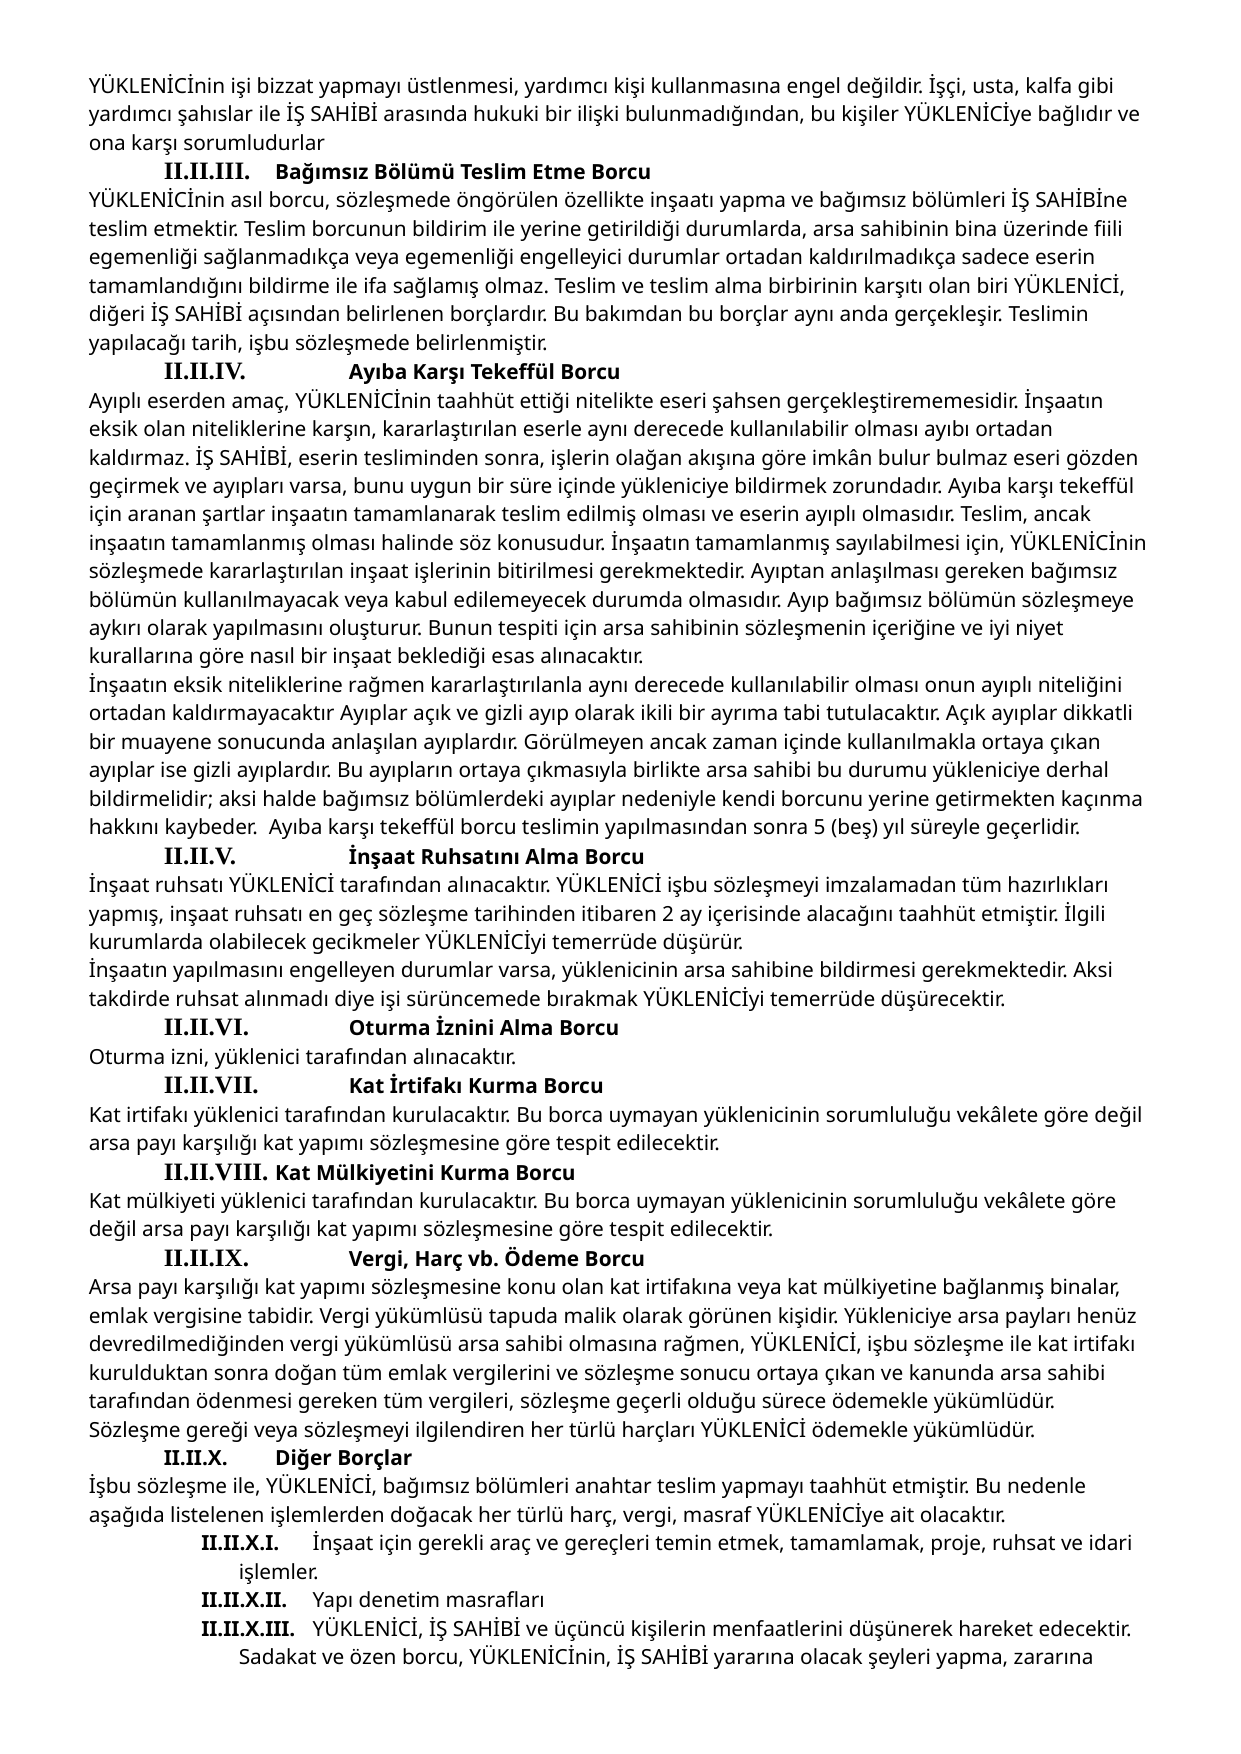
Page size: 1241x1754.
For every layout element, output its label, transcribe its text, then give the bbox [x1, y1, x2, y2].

list Kat İrtifakı Kurma Borcu [163, 1070, 1152, 1100]
list Diğer Borçlar [163, 1443, 1152, 1472]
list İnşaat için gerekli araç ve gereçleri temin etmek, tamamlamak, proje, ruhsat ve idari işlemler. [201, 1528, 1152, 1585]
text İşbu sözleşme ile, YÜKLENİCİ, bağımsız bölümleri anahtar teslim yapmayı taahhüt etmiştir. Bu nedenle aşağıda listelenen işlemlerden doğacak her türlü harç, vergi, masraf YÜKLENİCİye ait olacaktır. [88, 1472, 1152, 1528]
text Sözleşme gereği veya sözleşmeyi ilgilendiren her türlü harçları YÜKLENİCİ ödemekle yükümlüdür. [88, 1415, 1152, 1443]
text Ayıplı eserden amaç, YÜKLENİCİnin taahhüt ettiği nitelikte eseri şahsen gerçekleştirememesidir. İnşaatın eksik olan niteliklerine karşın, kararlaştırılan eserle aynı derecede kullanılabilir olması ayıbı ortadan kaldırmaz. İŞ SAHİBİ, eserin tesliminden sonra, işlerin olağan akışına göre imkân bulur bulmaz eseri gözden geçirmek ve ayıpları varsa, bunu uygun bir süre içinde yükleniciye bildirmek zorundadır. Ayıba karşı tekeffül için aranan şartlar inşaatın tamamlanarak teslim edilmiş olması ve eserin ayıplı olmasıdır. Teslim, ancak inşaatın tamamlanmış olması halinde söz konusudur. İnşaatın tamamlanmış sayılabilmesi için, YÜKLENİCİnin sözleşmede kararlaştırılan inşaat işlerinin bitirilmesi gerekmektedir. Ayıptan anlaşılması gereken bağımsız bölümün kullanılmayacak veya kabul edilemeyecek durumda olmasıdır. Ayıp bağımsız bölümün sözleşmeye aykırı olarak yapılmasını oluşturur. Bunun tespiti için arsa sahibinin sözleşmenin içeriğine ve iyi niyet kurallarına göre nasıl bir inşaat beklediği esas alınacaktır. [88, 386, 1152, 670]
list Bağımsız Bölümü Teslim Etme Borcu [163, 156, 1152, 186]
list Oturma İznini Alma Borcu [163, 1012, 1152, 1042]
text Arsa payı karşılığı kat yapımı sözleşmesine konu olan kat irtifakına veya kat mülkiyetine bağlanmış binalar, emlak vergisine tabidir. Vergi yükümlüsü tapuda malik olarak görünen kişidir. Yükleniciye arsa payları henüz devredilmediğinden vergi yükümlüsü arsa sahibi olmasına rağmen, YÜKLENİCİ, işbu sözleşme ile kat irtifakı kurulduktan sonra doğan tüm emlak vergilerini ve sözleşme sonucu ortaya çıkan ve kanunda arsa sahibi tarafından ödenmesi gereken tüm vergileri, sözleşme geçerli olduğu sürece ödemekle yükümlüdür. [88, 1272, 1152, 1415]
text Oturma izni, yüklenici tarafından alınacaktır. [88, 1042, 1152, 1070]
list Vergi, Harç vb. Ödeme Borcu [163, 1243, 1152, 1272]
text YÜKLENİCİnin işi bizzat yapmayı üstlenmesi, yardımcı kişi kullanmasına engel değildir. İşçi, usta, kalfa gibi yardımcı şahıslar ile İŞ SAHİBİ arasında hukuki bir ilişki bulunmadığından, bu kişiler YÜKLENİCİye bağlıdır ve ona karşı sorumludurlar [88, 71, 1152, 156]
list Yapı denetim masrafları [201, 1585, 1152, 1614]
text İnşaatın yapılmasını engelleyen durumlar varsa, yüklenicinin arsa sahibine bildirmesi gerekmektedir. Aksi takdirde ruhsat alınmadı diye işi sürüncemede bırakmak YÜKLENİCİyi temerrüde düşürecektir. [88, 956, 1152, 1012]
text İnşaat ruhsatı YÜKLENİCİ tarafından alınacaktır. YÜKLENİCİ işbu sözleşmeyi imzalamadan tüm hazırlıkları yapmış, inşaat ruhsatı en geç sözleşme tarihinden itibaren 2 ay içerisinde alacağını taahhüt etmiştir. İlgili kurumlarda olabilecek gecikmeler YÜKLENİCİyi temerrüde düşürür. [88, 870, 1152, 956]
text Kat mülkiyeti yüklenici tarafından kurulacaktır. Bu borca uymayan yüklenicinin sorumluluğu vekâlete göre değil arsa payı karşılığı kat yapımı sözleşmesine göre tespit edilecektir. [88, 1186, 1152, 1243]
text İnşaatın eksik niteliklerine rağmen kararlaştırılanla aynı derecede kullanılabilir olması onun ayıplı niteliğini ortadan kaldırmayacaktır Ayıplar açık ve gizli ayıp olarak ikili bir ayrıma tabi tutulacaktır. Açık ayıplar dikkatli bir muayene sonucunda anlaşılan ayıplardır. Görülmeyen ancak zaman içinde kullanılmakla ortaya çıkan ayıplar ise gizli ayıplardır. Bu ayıpların ortaya çıkmasıyla birlikte arsa sahibi bu durumu yükleniciye derhal bildirmelidir; aksi halde bağımsız bölümlerdeki ayıplar nedeniyle kendi borcunu yerine getirmekten kaçınma hakkını kaybeder. Ayıba karşı tekeffül borcu teslimin yapılmasından sonra 5 (beş) yıl süreyle geçerlidir. [88, 670, 1152, 841]
text Kat irtifakı yüklenici tarafından kurulacaktır. Bu borca uymayan yüklenicinin sorumluluğu vekâlete göre değil arsa payı karşılığı kat yapımı sözleşmesine göre tespit edilecektir. [88, 1100, 1152, 1157]
text YÜKLENİCİnin asıl borcu, sözleşmede öngörülen özellikte inşaatı yapma ve bağımsız bölümleri İŞ SAHİBİne teslim etmektir. Teslim borcunun bildirim ile yerine getirildiği durumlarda, arsa sahibinin bina üzerinde fiili egemenliği sağlanmadıkça veya egemenliği engelleyici durumlar ortadan kaldırılmadıkça sadece eserin tamamlandığını bildirme ile ifa sağlamış olmaz. Teslim ve teslim alma birbirinin karşıtı olan biri YÜKLENİCİ, diğeri İŞ SAHİBİ açısından belirlenen borçlardır. Bu bakımdan bu borçlar aynı anda gerçekleşir. Teslimin yapılacağı tarih, işbu sözleşmede belirlenmiştir. [88, 186, 1152, 356]
list Ayıba Karşı Tekeffül Borcu [163, 356, 1152, 386]
list Kat Mülkiyetini Kurma Borcu [163, 1157, 1152, 1186]
list YÜKLENİCİ, İŞ SAHİBİ ve üçüncü kişilerin menfaatlerini düşünerek hareket edecektir. Sadakat ve özen borcu, YÜKLENİCİnin, İŞ SAHİBİ yararına olacak şeyleri yapma, zararına olacak şeylerden kaçınmak anlamına gelir. Buna göre, YÜKLENİCİnin burada hemİŞ SAHİBİne karşı, hem de ileride müşteri olarak bağımsız bölümleri satın alacak üçüncü kişilere karşı yükümlülüğü/borcu bulunmaktadır. [201, 1614, 1152, 1671]
list İnşaat Ruhsatını Alma Borcu [163, 841, 1152, 870]
